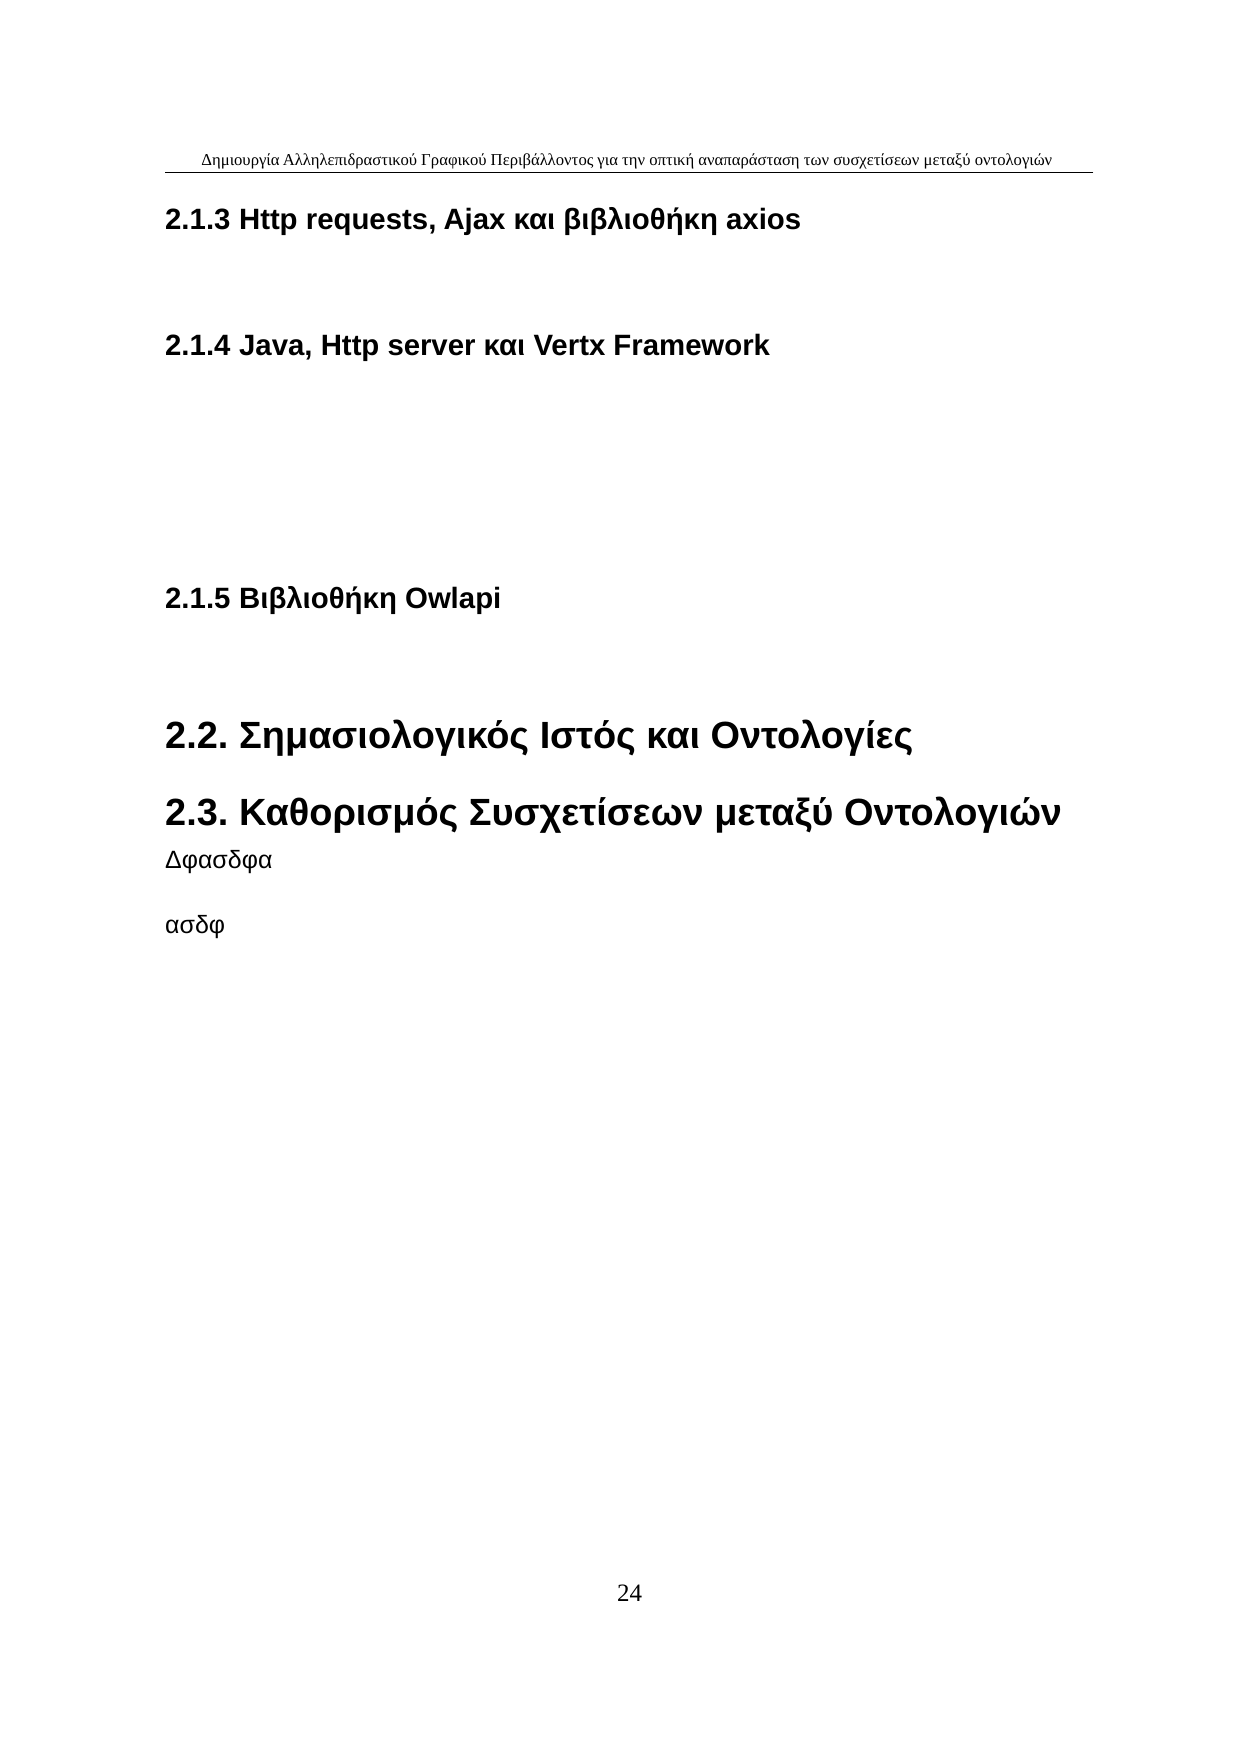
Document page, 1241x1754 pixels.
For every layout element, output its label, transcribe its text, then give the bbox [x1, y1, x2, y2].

subtitle Βιβλιοθήκη Owlapi [165, 581, 1093, 615]
subtitle Σημασιολογικός Ιστός και Οντολογίες [165, 712, 1093, 756]
text ασδφ [165, 910, 1093, 938]
subtitle Java, Http server και Vertx Framework [165, 327, 1093, 361]
subtitle Http requests, Ajax και βιβλιοθήκη axios [165, 202, 1093, 236]
subtitle Καθορισμός Συσχετίσεων μεταξύ Οντολογιών [165, 789, 1093, 833]
text Δφασδφα [165, 846, 1093, 874]
